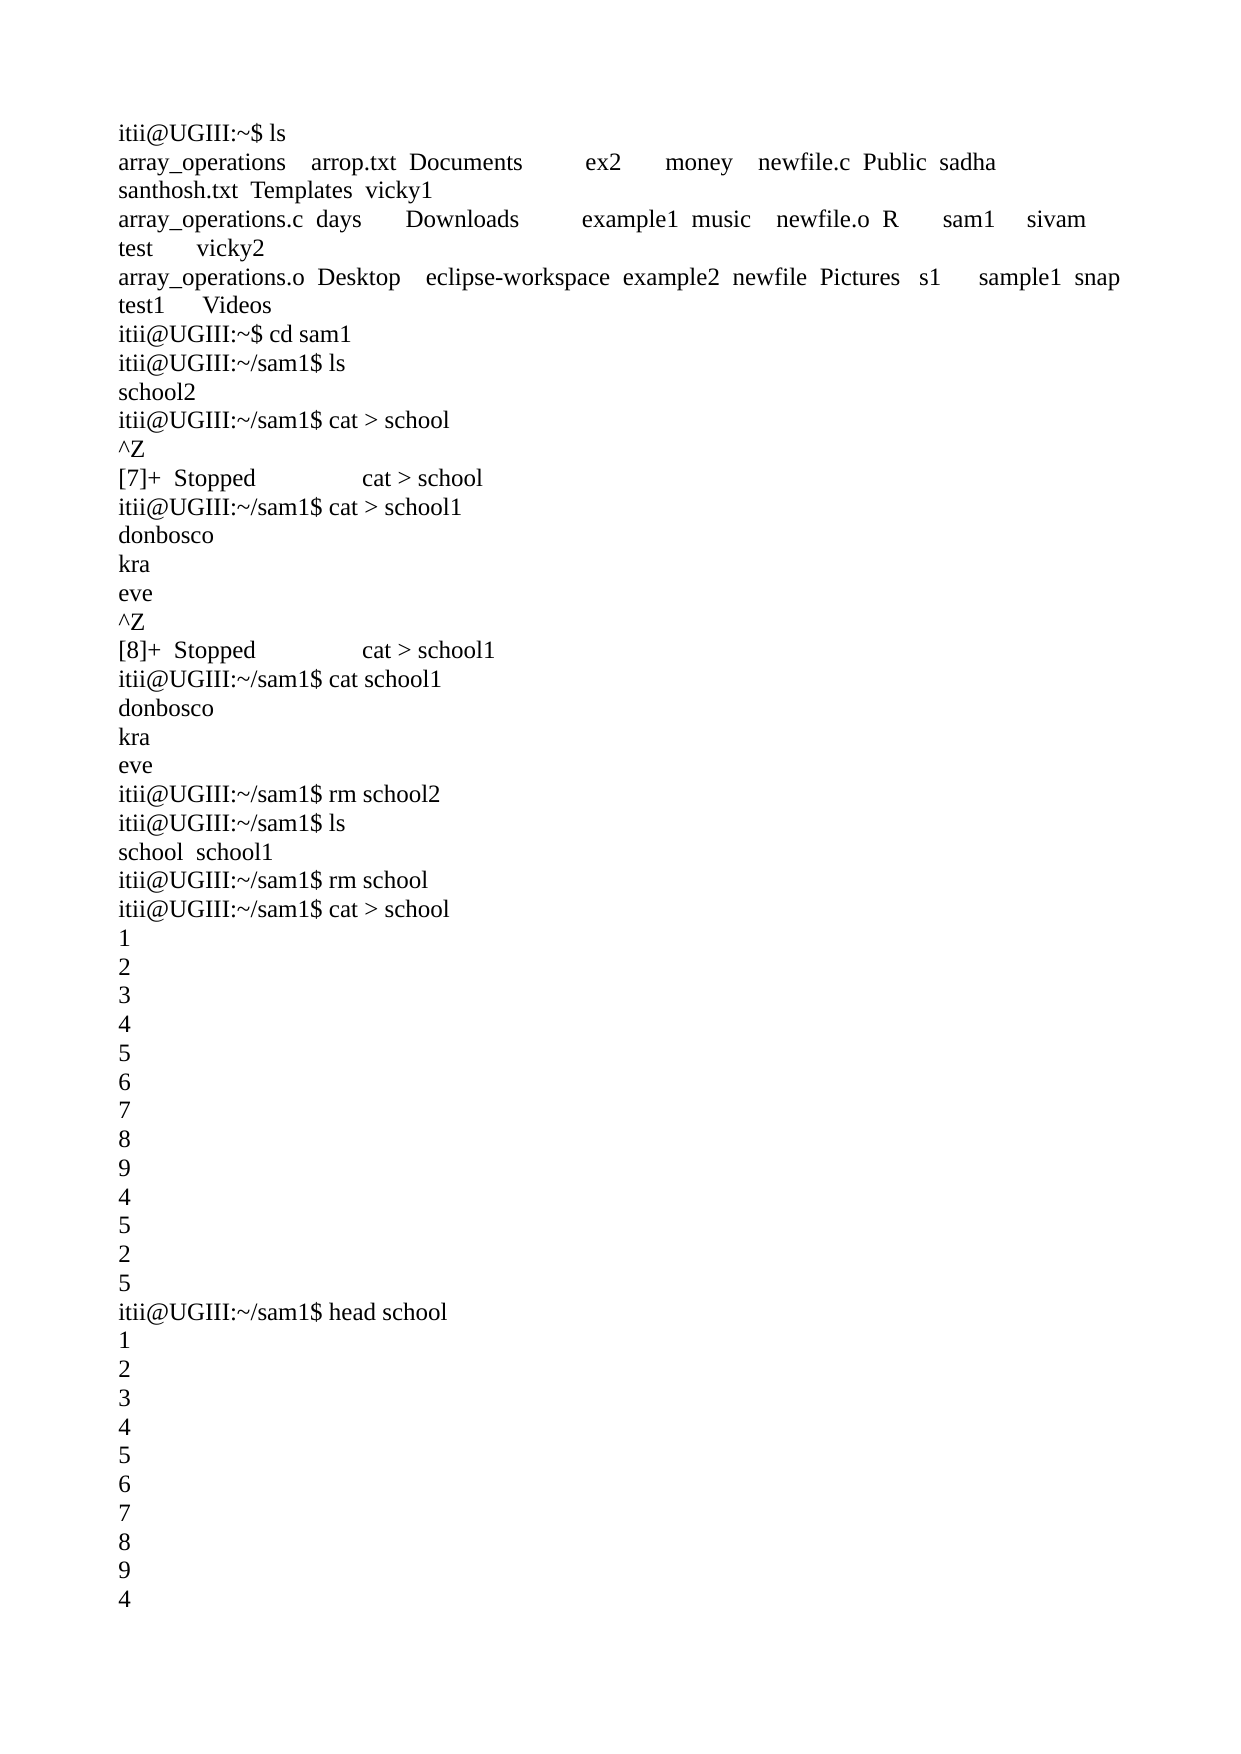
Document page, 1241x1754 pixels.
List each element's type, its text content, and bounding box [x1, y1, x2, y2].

text 1 [118, 923, 1122, 952]
text itii@UGIII:~/sam1$ cat > school1 [118, 492, 1122, 521]
text 6 [118, 1469, 1122, 1498]
text 7 [118, 1498, 1122, 1527]
text itii@UGIII:~/sam1$ cat > school [118, 894, 1122, 923]
text itii@UGIII:~/sam1$ rm school [118, 866, 1122, 894]
text 5 [118, 1441, 1122, 1469]
text school2 [118, 377, 1122, 406]
text 4 [118, 1584, 1122, 1613]
text 3 [118, 1383, 1122, 1412]
text 7 [118, 1096, 1122, 1124]
text itii@UGIII:~/sam1$ rm school2 [118, 779, 1122, 808]
text 5 [118, 1268, 1122, 1297]
text itii@UGIII:~/sam1$ cat school1 [118, 664, 1122, 693]
text itii@UGIII:~/sam1$ head school [118, 1297, 1122, 1326]
text school school1 [118, 837, 1122, 866]
text eve [118, 751, 1122, 779]
text kra [118, 549, 1122, 578]
text ^Z [118, 434, 1122, 463]
text 9 [118, 1556, 1122, 1584]
text donbosco [118, 521, 1122, 549]
text 9 [118, 1153, 1122, 1182]
text donbosco [118, 693, 1122, 722]
text 5 [118, 1038, 1122, 1067]
text 6 [118, 1067, 1122, 1096]
text 3 [118, 981, 1122, 1009]
text 8 [118, 1124, 1122, 1153]
text 2 [118, 1354, 1122, 1383]
text 4 [118, 1182, 1122, 1211]
text array_operations.o Desktop eclipse-workspace example2 newfile Pictures s1 sample1 snap test1 Videos [118, 262, 1122, 319]
text array_operations arrop.txt Documents ex2 money newfile.c Public sadha santhosh.txt Templates vicky1 [118, 147, 1122, 204]
text 4 [118, 1009, 1122, 1038]
text itii@UGIII:~/sam1$ cat > school [118, 406, 1122, 434]
text ^Z [118, 607, 1122, 636]
text 5 [118, 1211, 1122, 1239]
text [7]+ Stopped cat > school [118, 463, 1122, 492]
text itii@UGIII:~$ cd sam1 [118, 319, 1122, 348]
text 1 [118, 1326, 1122, 1354]
text array_operations.c days Downloads example1 music newfile.o R sam1 sivam test vicky2 [118, 204, 1122, 262]
text 2 [118, 952, 1122, 981]
text kra [118, 722, 1122, 751]
text eve [118, 578, 1122, 607]
text itii@UGIII:~/sam1$ ls [118, 808, 1122, 837]
text 4 [118, 1412, 1122, 1441]
text [8]+ Stopped cat > school1 [118, 636, 1122, 664]
text 2 [118, 1239, 1122, 1268]
text 8 [118, 1527, 1122, 1556]
text itii@UGIII:~/sam1$ ls [118, 348, 1122, 377]
text itii@UGIII:~$ ls [118, 118, 1122, 147]
